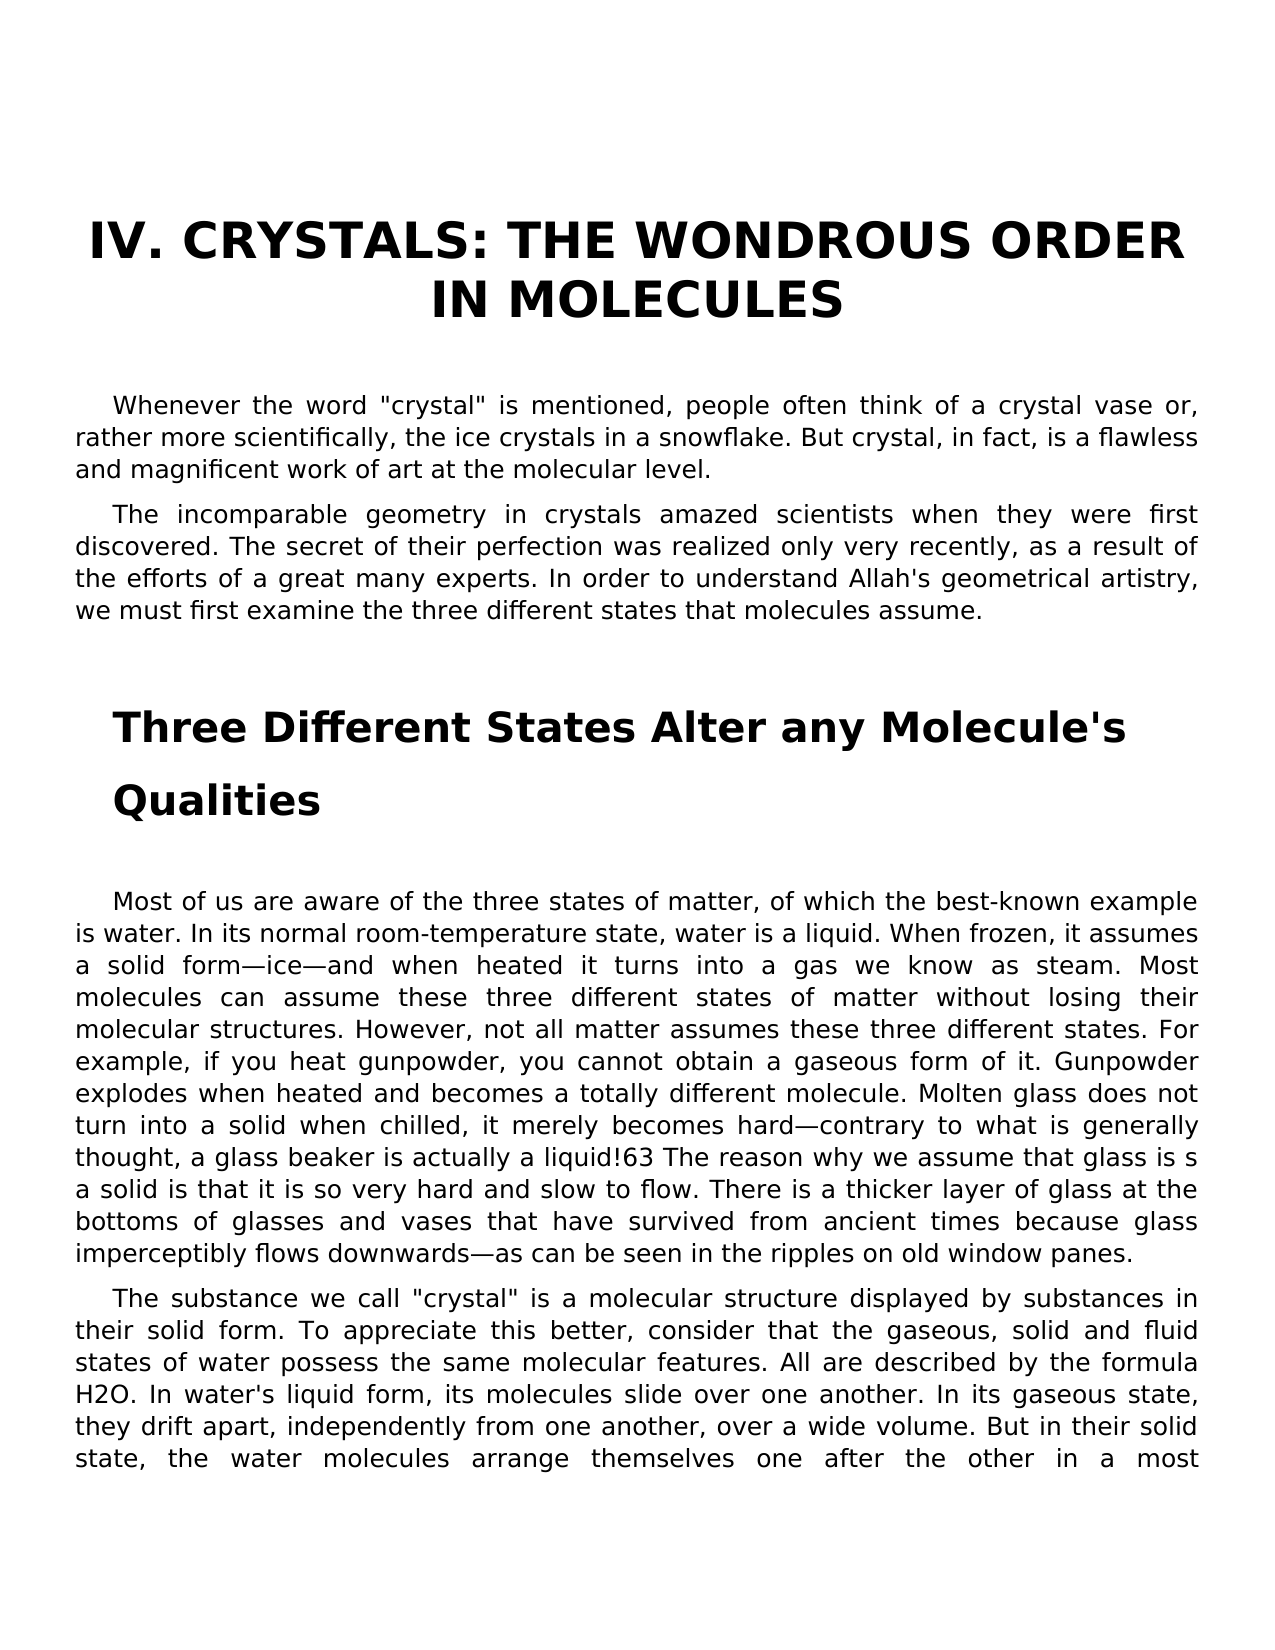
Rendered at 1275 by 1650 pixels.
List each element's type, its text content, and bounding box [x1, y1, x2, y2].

text Whenever the word "crystal" is mentioned, people often think of a crystal vase or, rather more scientifically, the ice crystals in a snowflake. But crystal, in fact, is a flawless and magnificent work of art at the molecular level. [75, 391, 1200, 485]
subtitle Three Different States Alter any Molecule's Qualities [112, 703, 1200, 825]
text Most of us are aware of the three states of matter, of which the best-known example is water. In its normal room-temperature state, water is a liquid. When frozen, it assumes a solid form—ice—and when heated it turns into a gas we know as steam. Most molecules can assume these three different states of matter without losing their molecular structures. However, not all matter assumes these three different states. For example, if you heat gunpowder, you cannot obtain a gaseous form of it. Gunpowder explodes when heated and becomes a totally different molecule. Molten glass does not turn into a solid when chilled, it merely becomes hard—contrary to what is generally thought, a glass beaker is actually a liquid!63 The reason why we assume that glass is s a solid is that it is so very hard and slow to flow. There is a thicker layer of glass at the bottoms of glasses and vases that have survived from ancient times because glass imperceptibly flows downwards—as can be seen in the ripples on old window panes. [75, 887, 1200, 1269]
subtitle IV. CRYSTALS: THE WONDROUS ORDER IN MOLECULES [75, 212, 1200, 329]
text The substance we call "crystal" is a molecular structure displayed by substances in their solid form. To appreciate this better, consider that the gaseous, solid and fluid states of water possess the same molecular features. All are described by the formula H2O. In water's liquid form, its molecules slide over one another. In its gaseous state, they drift apart, independently from one another, over a wide volume. But in their solid state, the water molecules arrange themselves one after the other in a most [75, 1284, 1200, 1474]
text The incomparable geometry in crystals amazed scientists when they were first discovered. The secret of their perfection was realized only very recently, as a result of the efforts of a great many experts. In order to understand Allah's geometrical artistry, we must first examine the three different states that molecules assume. [75, 500, 1200, 626]
